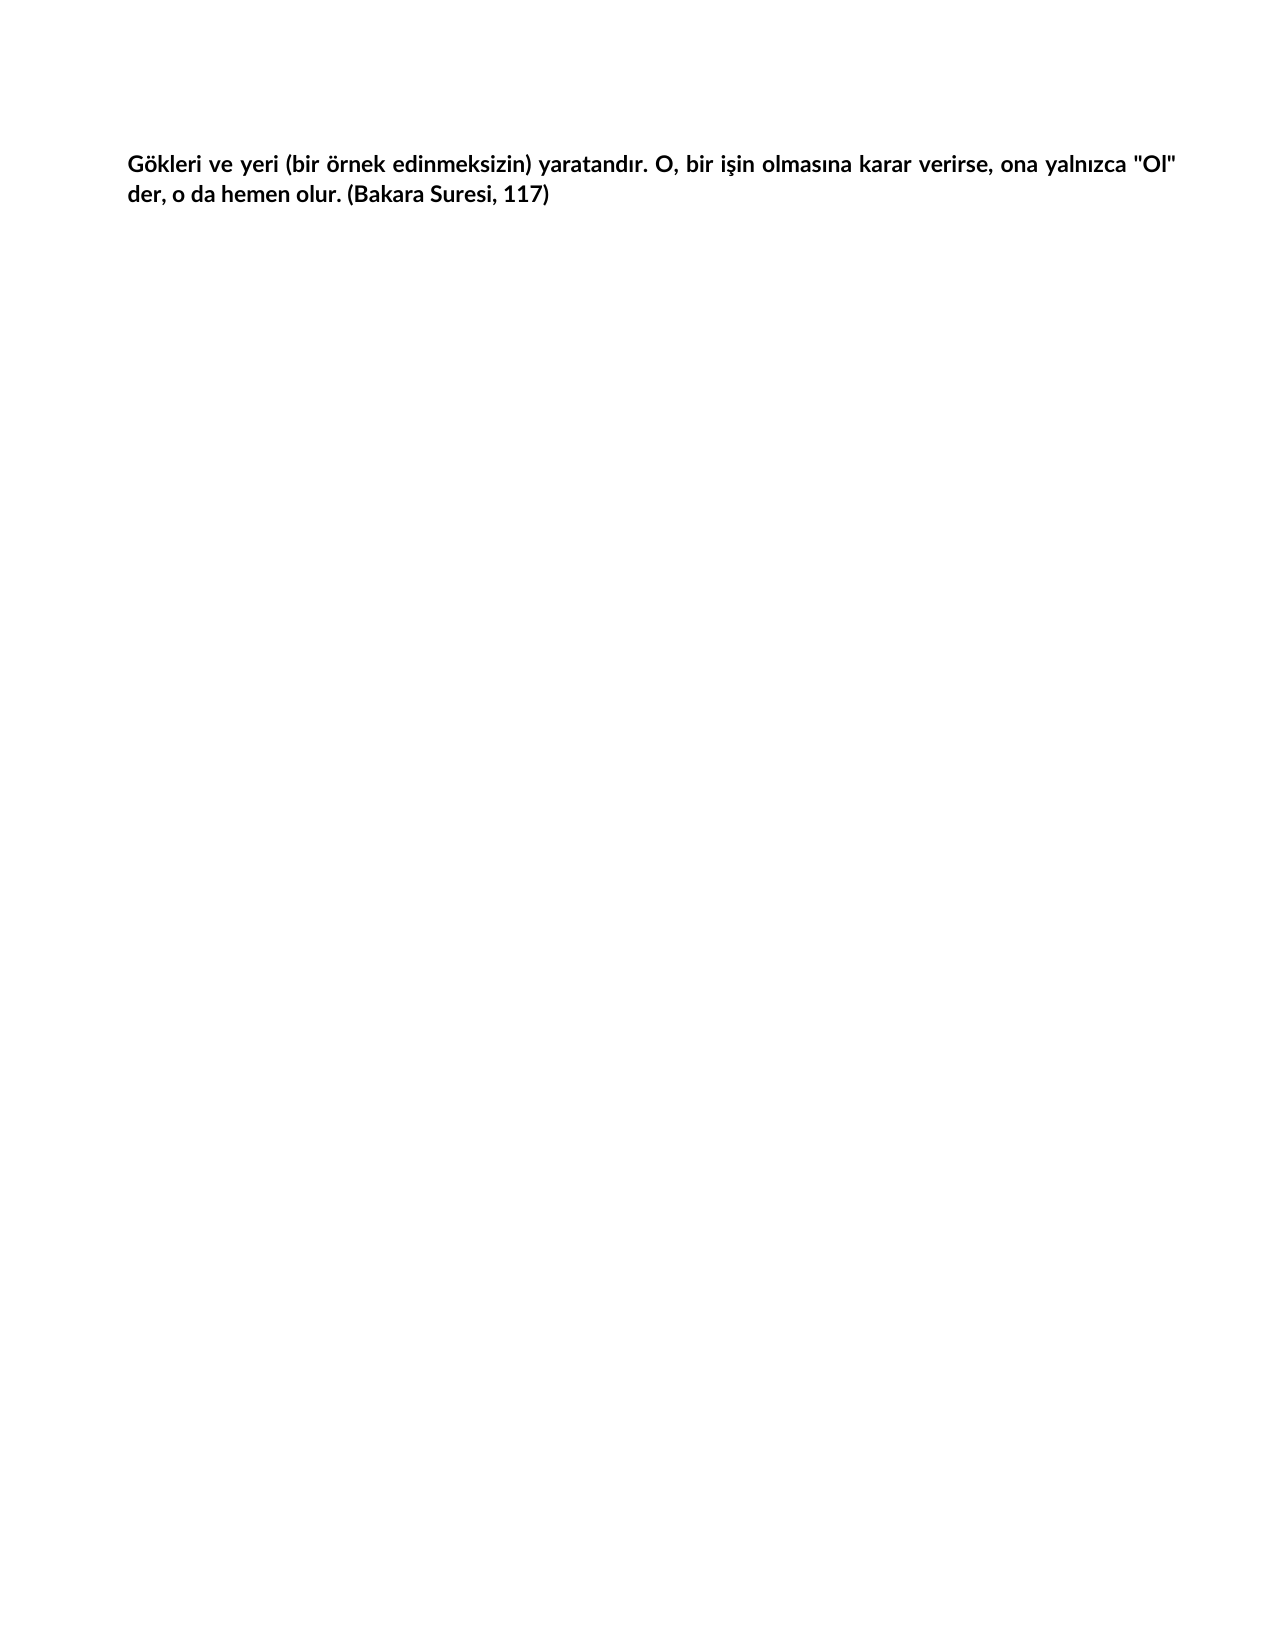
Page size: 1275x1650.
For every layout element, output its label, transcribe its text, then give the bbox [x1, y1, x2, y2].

text Gökleri ve yeri (bir örnek edinmeksizin) yaratandır. O, bir işin olmasına karar verirse, ona yalnızca "Ol" der, o da hemen olur. (Bakara Suresi, 117) [127, 150, 1177, 208]
